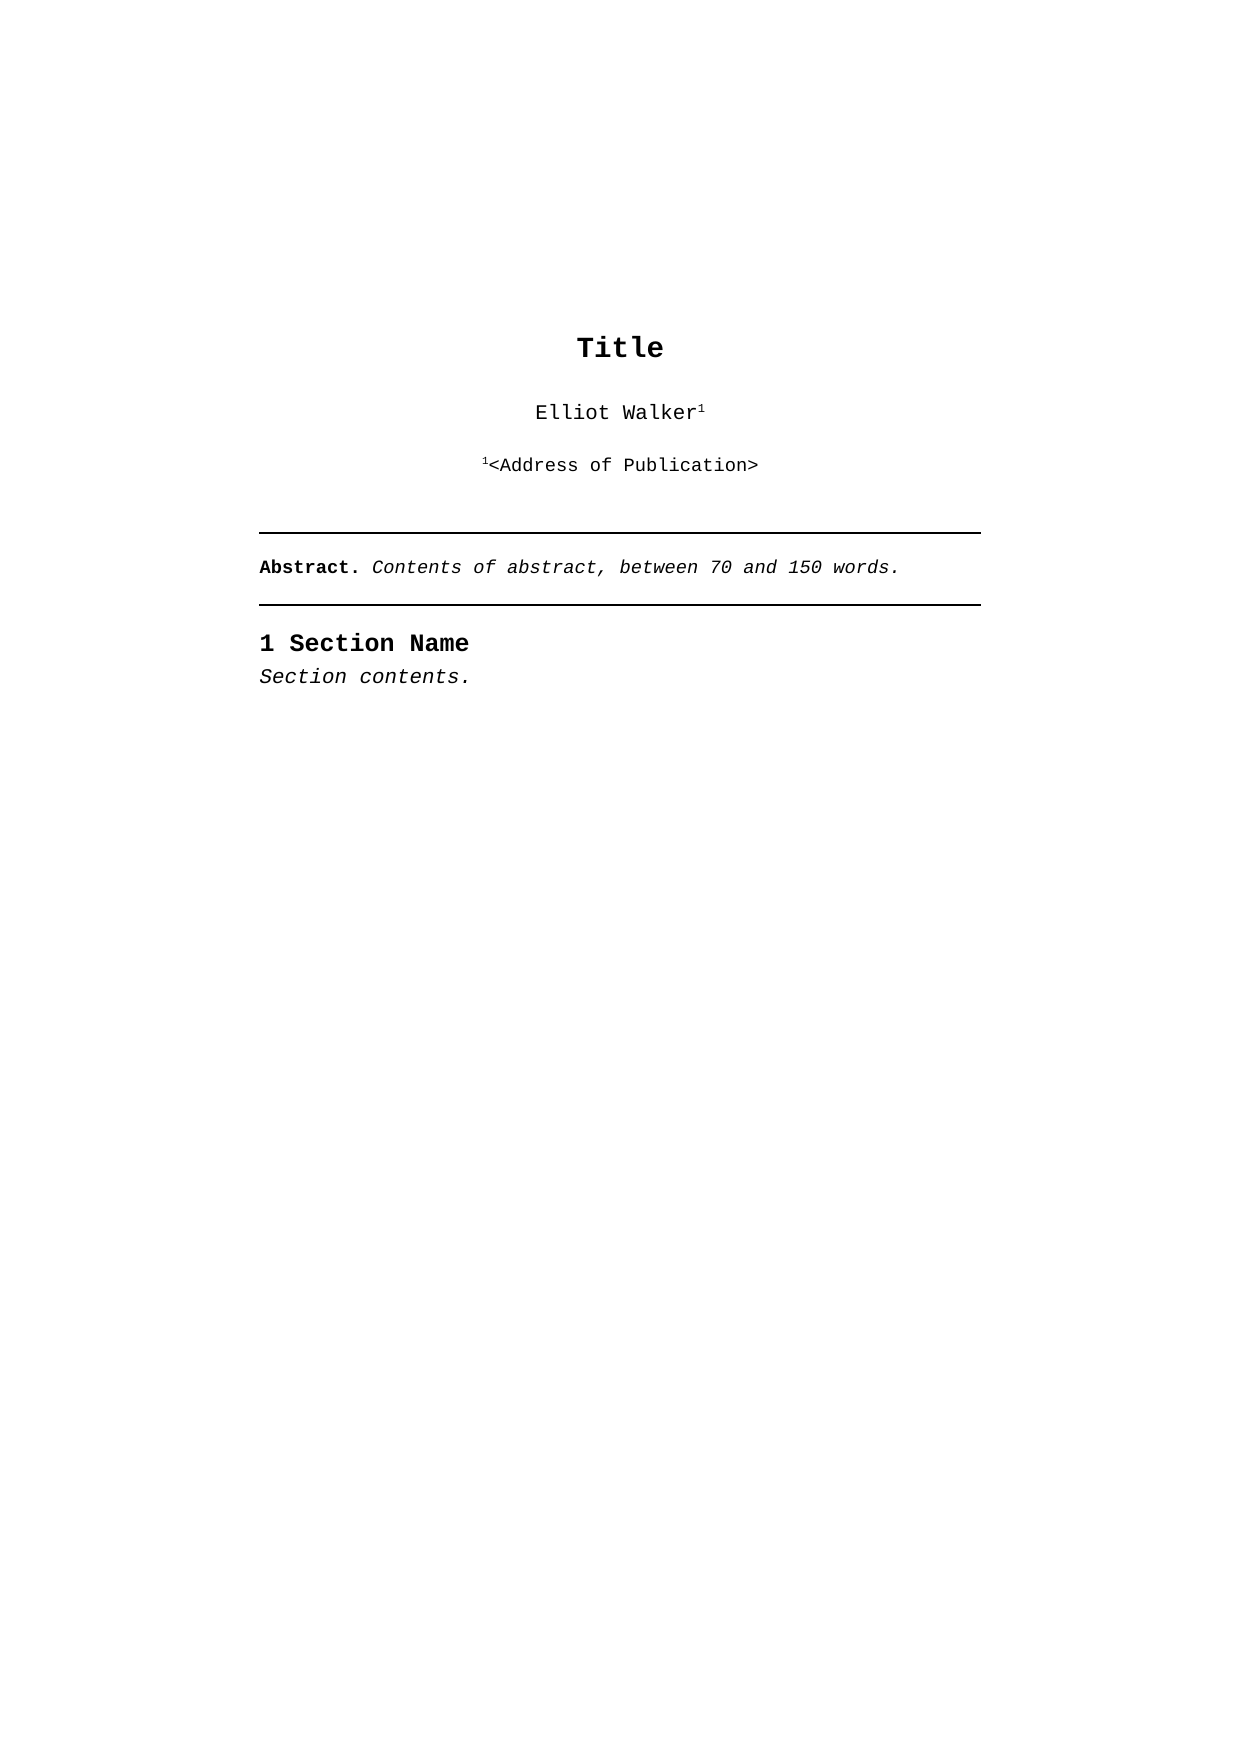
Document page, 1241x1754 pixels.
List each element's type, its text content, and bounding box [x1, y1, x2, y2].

text Section contents. [259, 666, 981, 689]
subtitle 1 Section Name [259, 631, 981, 659]
title Title [259, 333, 981, 366]
subtitle Elliot Walker1 [259, 402, 981, 426]
text Abstract. Contents of abstract, between 70 and 150 words. [259, 557, 981, 579]
subtitle 1<Address of Publication> [259, 455, 981, 477]
